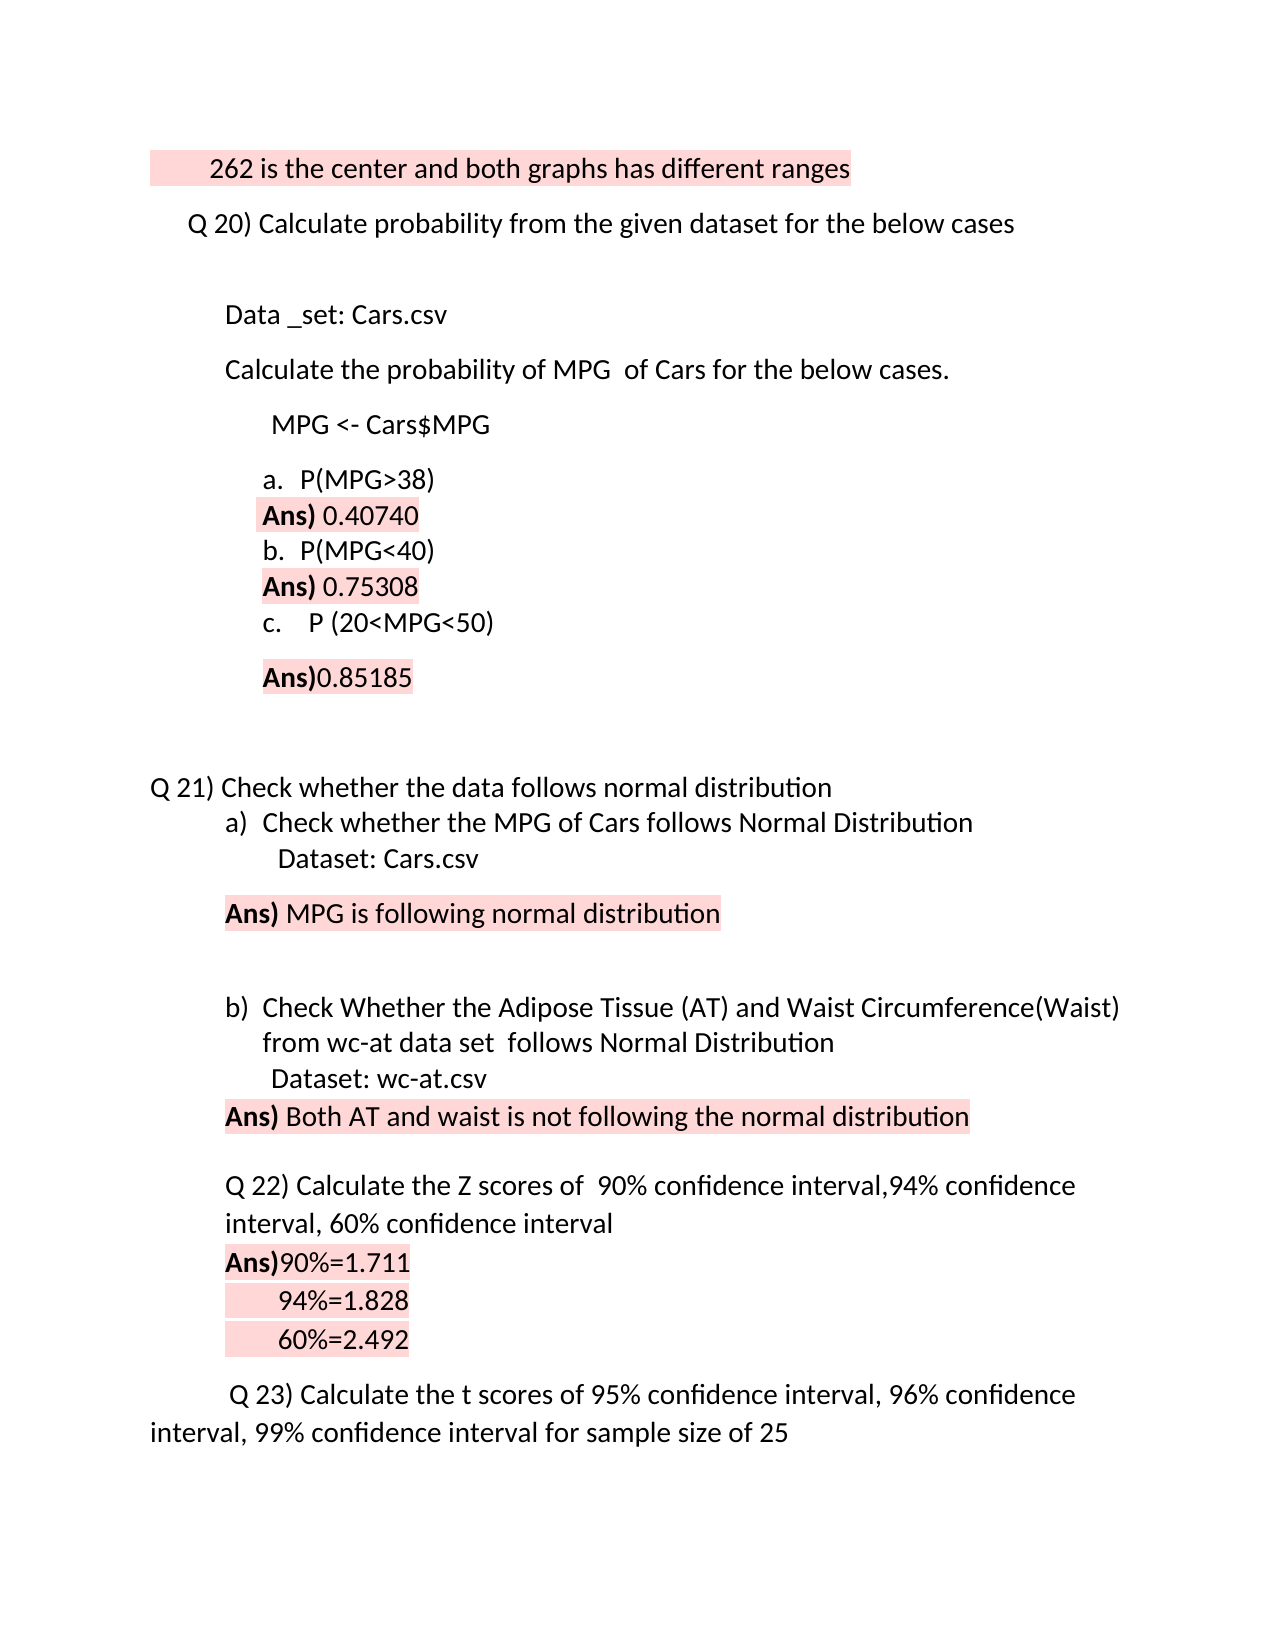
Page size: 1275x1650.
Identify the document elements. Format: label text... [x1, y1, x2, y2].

list Ans) 0.40740 [150, 497, 1125, 532]
text Ans)0.85185 [262, 659, 1125, 694]
text Calculate the probability of MPG of Cars for the below cases. [225, 351, 1125, 387]
text Q 21) Check whether the data follows normal distribution [150, 769, 1125, 804]
list Ans)90%=1.711 [225, 1244, 1125, 1280]
list P(MPG>38) [262, 461, 1125, 497]
text Ans) MPG is following normal distribution [225, 895, 1125, 931]
list Q 22) Calculate the Z scores of 90% confidence interval,94% confidence interval, 60% confidence interval [225, 1167, 1125, 1241]
list Ans) Both AT and waist is not following the normal distribution [225, 1098, 1125, 1134]
text Data _set: Cars.csv [225, 296, 1125, 331]
text 262 is the center and both graphs has different ranges [150, 150, 1125, 186]
list Ans) 0.75308 [150, 568, 1125, 604]
text Dataset: Cars.csv [225, 840, 1125, 876]
list P(MPG<40) [262, 532, 1125, 568]
list Check Whether the Adipose Tissue (AT) and Waist Circumference(Waist) from wc-at data set follows Normal Distribution [225, 989, 1125, 1060]
list Check whether the MPG of Cars follows Normal Distribution [225, 804, 1125, 840]
list 94%=1.828 [225, 1282, 1125, 1318]
list 60%=2.492 [225, 1321, 1125, 1357]
text c. P (20<MPG<50) [262, 604, 1125, 639]
text Q 23) Calculate the t scores of 95% confidence interval, 96% confidence interval, 99% confidence interval for sample size of 25 [150, 1376, 1125, 1450]
text Q 20) Calculate probability from the given dataset for the below cases [187, 205, 1125, 241]
text MPG <- Cars$MPG [225, 406, 1125, 442]
list Dataset: wc-at.csv [225, 1060, 1125, 1096]
